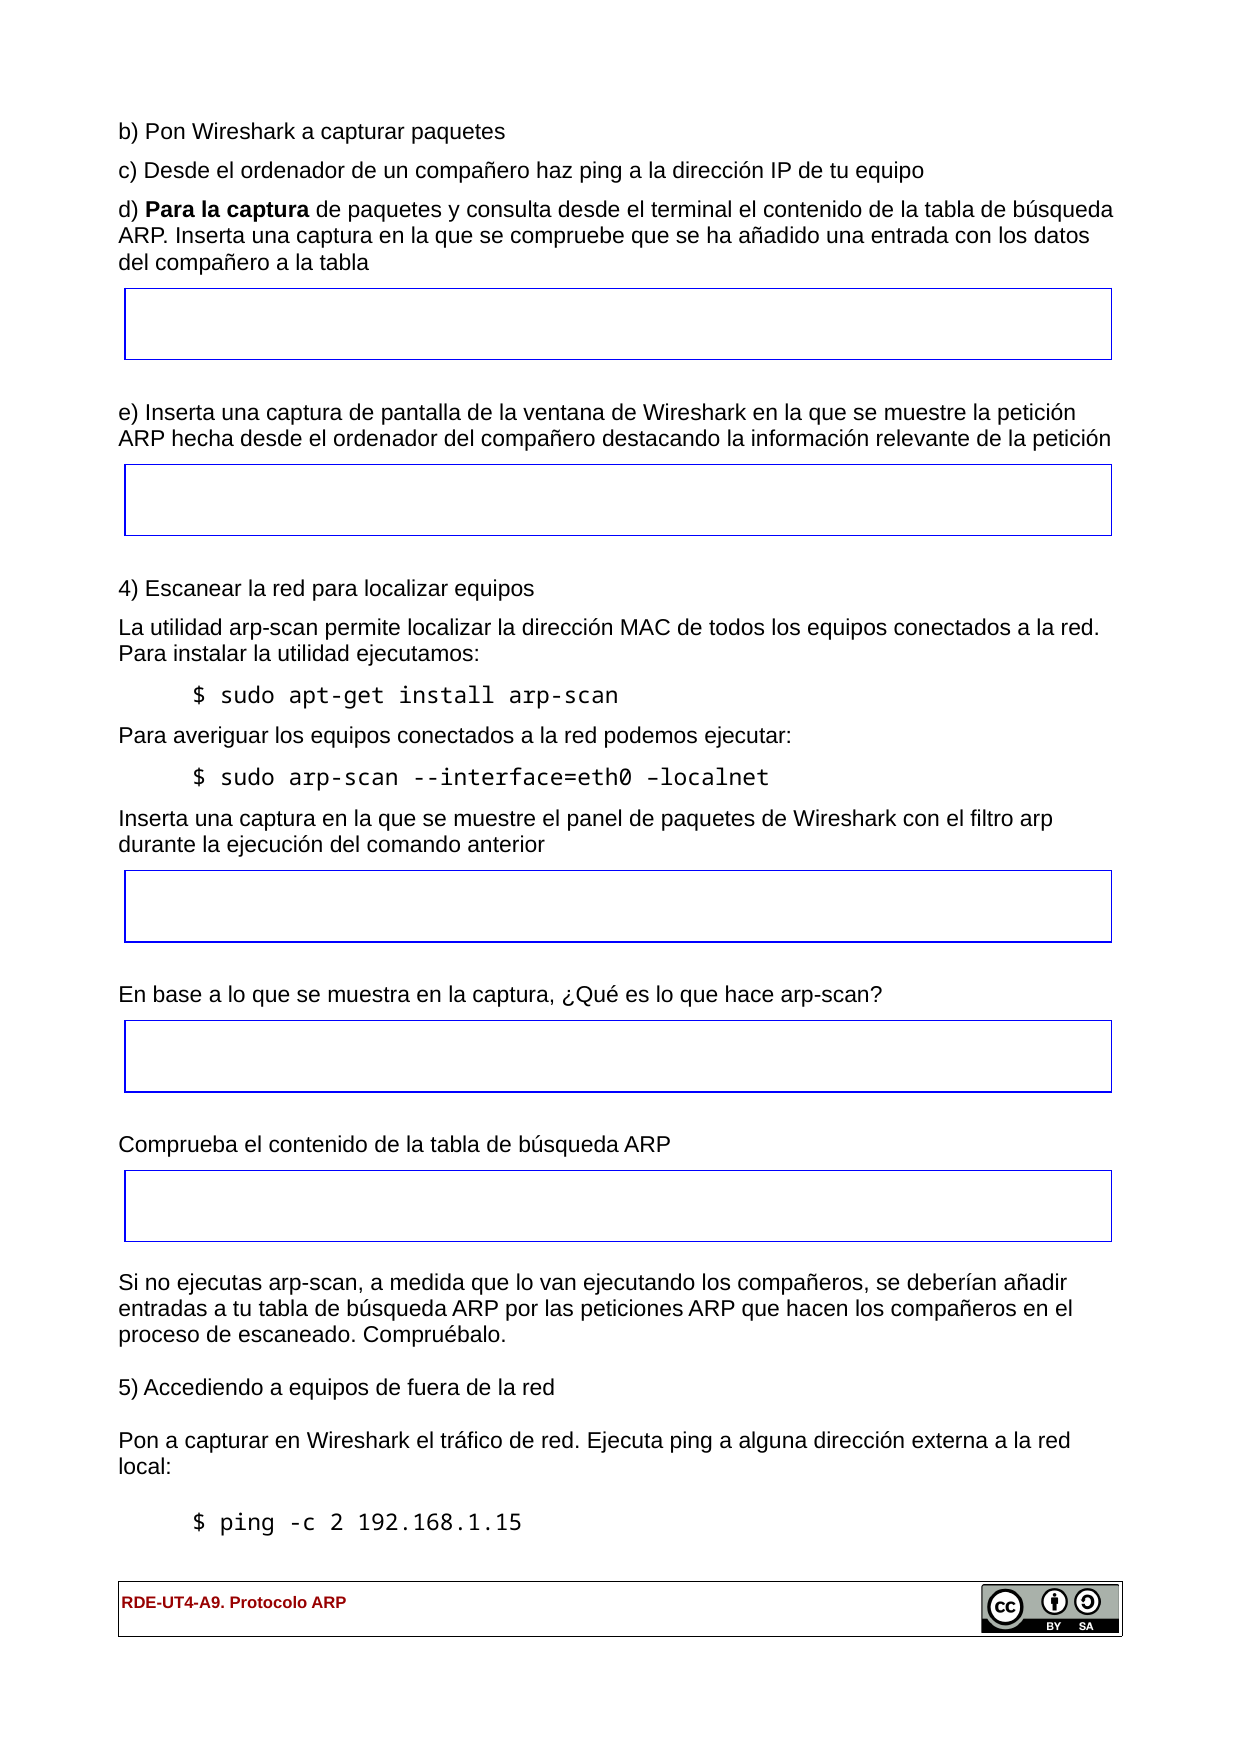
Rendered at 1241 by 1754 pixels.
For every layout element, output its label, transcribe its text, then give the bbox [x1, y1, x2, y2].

table_header [126, 289, 1111, 358]
text Inserta una captura en la que se muestre el panel de paquetes de Wireshark con el filtro arp durante la ejecución del comando anterior [118, 805, 1122, 858]
text $ ping -c 2 192.168.1.15 [192, 1506, 1122, 1537]
text c) Desde el ordenador de un compañero haz ping a la dirección IP de tu equipo [118, 157, 1122, 183]
text e) Inserta una captura de pantalla de la ventana de Wireshark en la que se muestre la petición ARP hecha desde el ordenador del compañero destacando la información relevante de la petición [118, 398, 1122, 451]
table_header [126, 465, 1111, 535]
text Comprueba el contenido de la tabla de búsqueda ARP [118, 1131, 1122, 1158]
table_header [126, 1021, 1111, 1091]
text En base a lo que se muestra en la captura, ¿Qué es lo que hace arp-scan? [118, 981, 1122, 1008]
text d) Para la captura de paquetes y consulta desde el terminal el contenido de la tabla de búsqueda ARP. Inserta una captura en la que se compruebe que se ha añadido una entrada con los datos del compañero a la tabla [118, 196, 1122, 275]
text Para averiguar los equipos conectados a la red podemos ejecutar: [118, 722, 1122, 749]
text Pon a capturar en Wireshark el tráfico de red. Ejecuta ping a alguna dirección externa a la red local: [118, 1427, 1122, 1479]
table_header [126, 871, 1111, 941]
text $ sudo apt-get install arp-scan [192, 679, 1122, 710]
text 5) Accediendo a equipos de fuera de la red [118, 1374, 1122, 1400]
text Si no ejecutas arp-scan, a medida que lo van ejecutando los compañeros, se deberían añadir entradas a tu tabla de búsqueda ARP por las peticiones ARP que hacen los compañeros en el proceso de escaneado. Compruébalo. [118, 1269, 1122, 1348]
text 4) Escanear la red para localizar equipos [118, 575, 1122, 601]
picture [981, 1584, 1119, 1633]
text La utilidad arp-scan permite localizar la dirección MAC de todos los equipos conectados a la red. Para instalar la utilidad ejecutamos: [118, 613, 1122, 666]
table_header [126, 1171, 1111, 1241]
text b) Pon Wireshark a capturar paquetes [118, 118, 1122, 144]
text $ sudo arp-scan --interface=eth0 –localnet [192, 761, 1122, 793]
